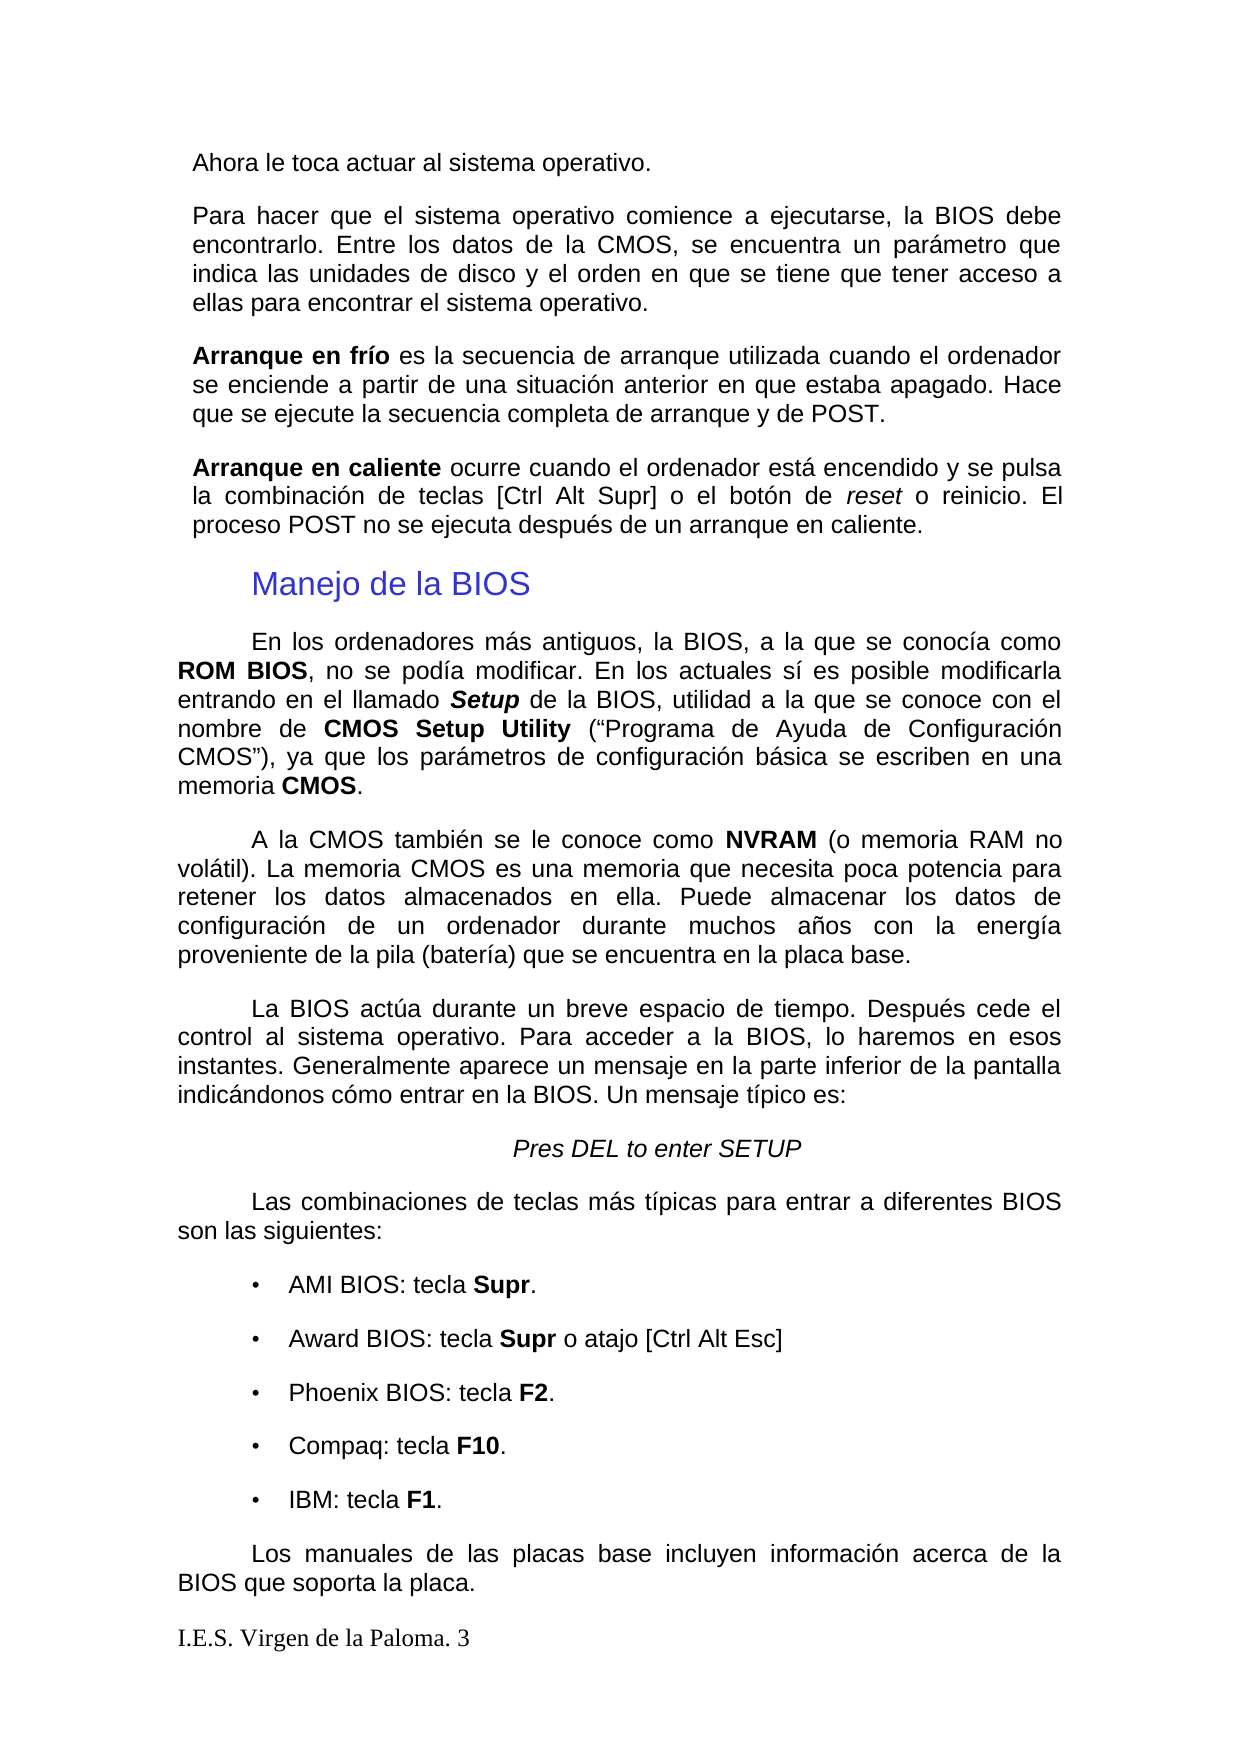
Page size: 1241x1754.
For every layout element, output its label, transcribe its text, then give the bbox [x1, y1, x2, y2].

text En los ordenadores más antiguos, la BIOS, a la que se conocía como ROM BIOS, no se podía modificar. En los actuales sí es posible modificarla entrando en el llamado Setup de la BIOS, utilidad a la que se conoce con el nombre de CMOS Setup Utility (“Programa de Ayuda de Configuración CMOS”), ya que los parámetros de configuración básica se escriben en una memoria CMOS. [177, 627, 1063, 800]
text Pres DEL to enter SETUP [177, 1133, 1063, 1162]
text Para hacer que el sistema operativo comience a ejecutarse, la BIOS debe encontrarlo. Entre los datos de la CMOS, se encuentra un parámetro que indica las unidades de disco y el orden en que se tiene que tener acceso a ellas para encontrar el sistema operativo. [192, 201, 1063, 316]
list Compaq: tecla F10. [251, 1431, 1063, 1460]
list Award BIOS: tecla Supr o atajo [Ctrl Alt Esc] [251, 1324, 1063, 1352]
text La BIOS actúa durante un breve espacio de tiempo. Después cede el control al sistema operativo. Para acceder a la BIOS, lo haremos en esos instantes. Generalmente aparece un mensaje en la parte inferior de la pantalla indicándonos cómo entrar en la BIOS. Un mensaje típico es: [177, 993, 1063, 1108]
list IBM: tecla F1. [251, 1485, 1063, 1514]
text Arranque en frío es la secuencia de arranque utilizada cuando el ordenador se enciende a partir de una situación anterior en que estaba apagado. Hace que se ejecute la secuencia completa de arranque y de POST. [192, 341, 1063, 428]
list AMI BIOS: tecla Supr. [251, 1270, 1063, 1299]
text Las combinaciones de teclas más típicas para entrar a diferentes BIOS son las siguientes: [177, 1187, 1063, 1245]
text Los manuales de las placas base incluyen información acerca de la BIOS que soporta la placa. [177, 1539, 1063, 1597]
list Phoenix BIOS: tecla F2. [251, 1377, 1063, 1406]
text Manejo de la BIOS [177, 564, 1063, 602]
text Arranque en caliente ocurre cuando el ordenador está encendido y se pulsa la combinación de teclas [Ctrl Alt Supr] o el botón de reset o reinicio. El proceso POST no se ejecuta después de un arranque en caliente. [192, 453, 1063, 539]
text A la CMOS también se le conoce como NVRAM (o memoria RAM no volátil). La memoria CMOS es una memoria que necesita poca potencia para retener los datos almacenados en ella. Puede almacenar los datos de configuración de un ordenador durante muchos años con la energía proveniente de la pila (batería) que se encuentra en la placa base. [177, 825, 1063, 968]
text Ahora le toca actuar al sistema operativo. [192, 148, 1063, 176]
